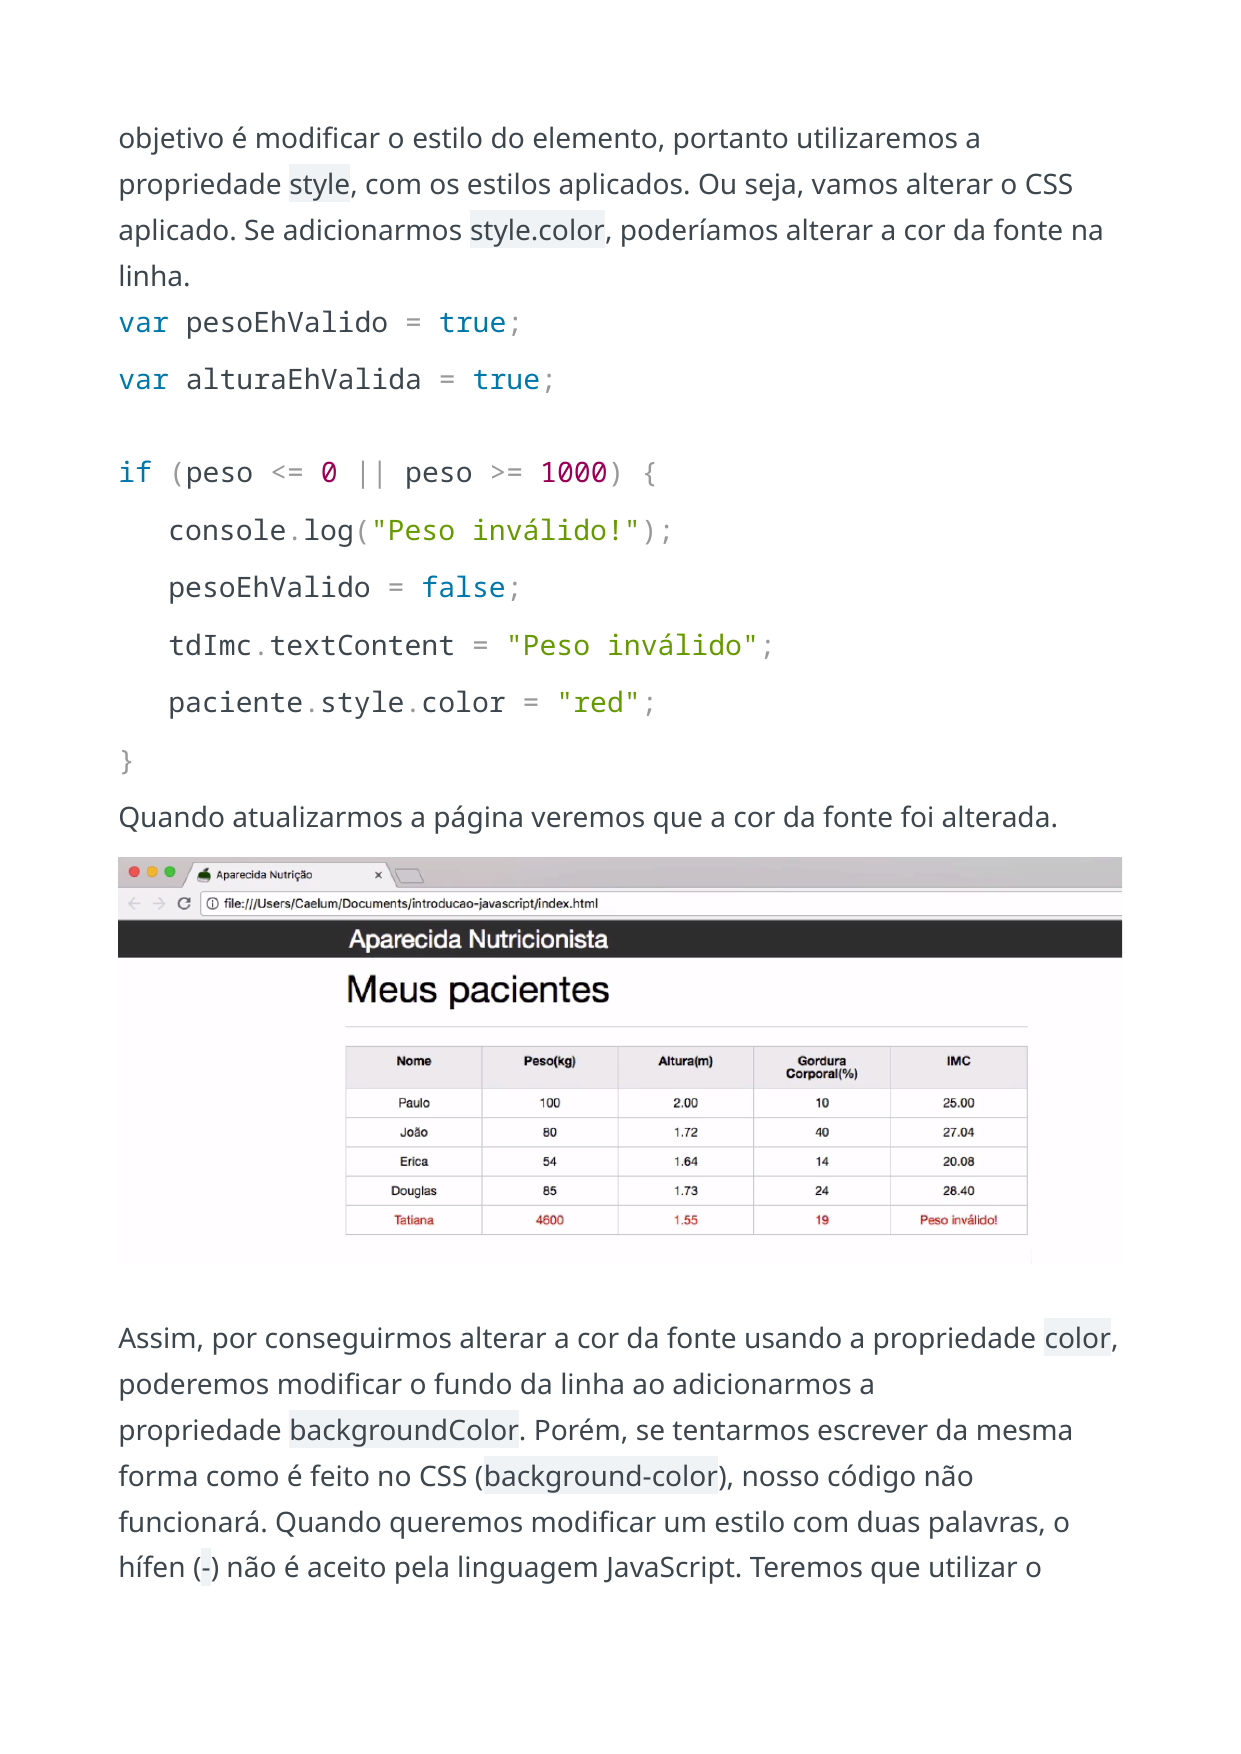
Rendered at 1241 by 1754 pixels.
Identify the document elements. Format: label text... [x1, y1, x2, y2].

text if (peso <= 0 || peso >= 1000) { [118, 452, 1122, 491]
text Assim, por conseguirmos alterar a cor da fonte usando a propriedade color, poderemos modificar o fundo da linha ao adicionarmos a propriedade backgroundColor. Porém, se tentarmos escrever da mesma forma como é feito no CSS (background-color), nosso código não funcionará. Quando queremos modificar um estilo com duas palavras, o hífen (-) não é aceito pela linguagem JavaScript. Teremos que utilizar o [118, 1318, 1122, 1586]
text objetivo é modificar o estilo do elemento, portanto utilizaremos a propriedade style, com os estilos aplicados. Ou seja, vamos alterar o CSS aplicado. Se adicionarmos style.color, poderíamos alterar a cor da fonte na linha. [118, 118, 1122, 294]
text console.log("Peso inválido!"); [118, 510, 1122, 548]
text var pesoEhValido = true; [118, 302, 1122, 340]
text var alturaEhValida = true; [118, 359, 1122, 398]
text pesoEhValido = false; [118, 567, 1122, 606]
text paciente.style.color = "red"; [118, 682, 1122, 721]
text tdImc.textContent = "Peso inválido"; [118, 625, 1122, 663]
picture [118, 857, 1123, 1264]
text } [118, 740, 1122, 778]
text Quando atualizarmos a página veremos que a cor da fonte foi alterada. [118, 797, 1122, 836]
